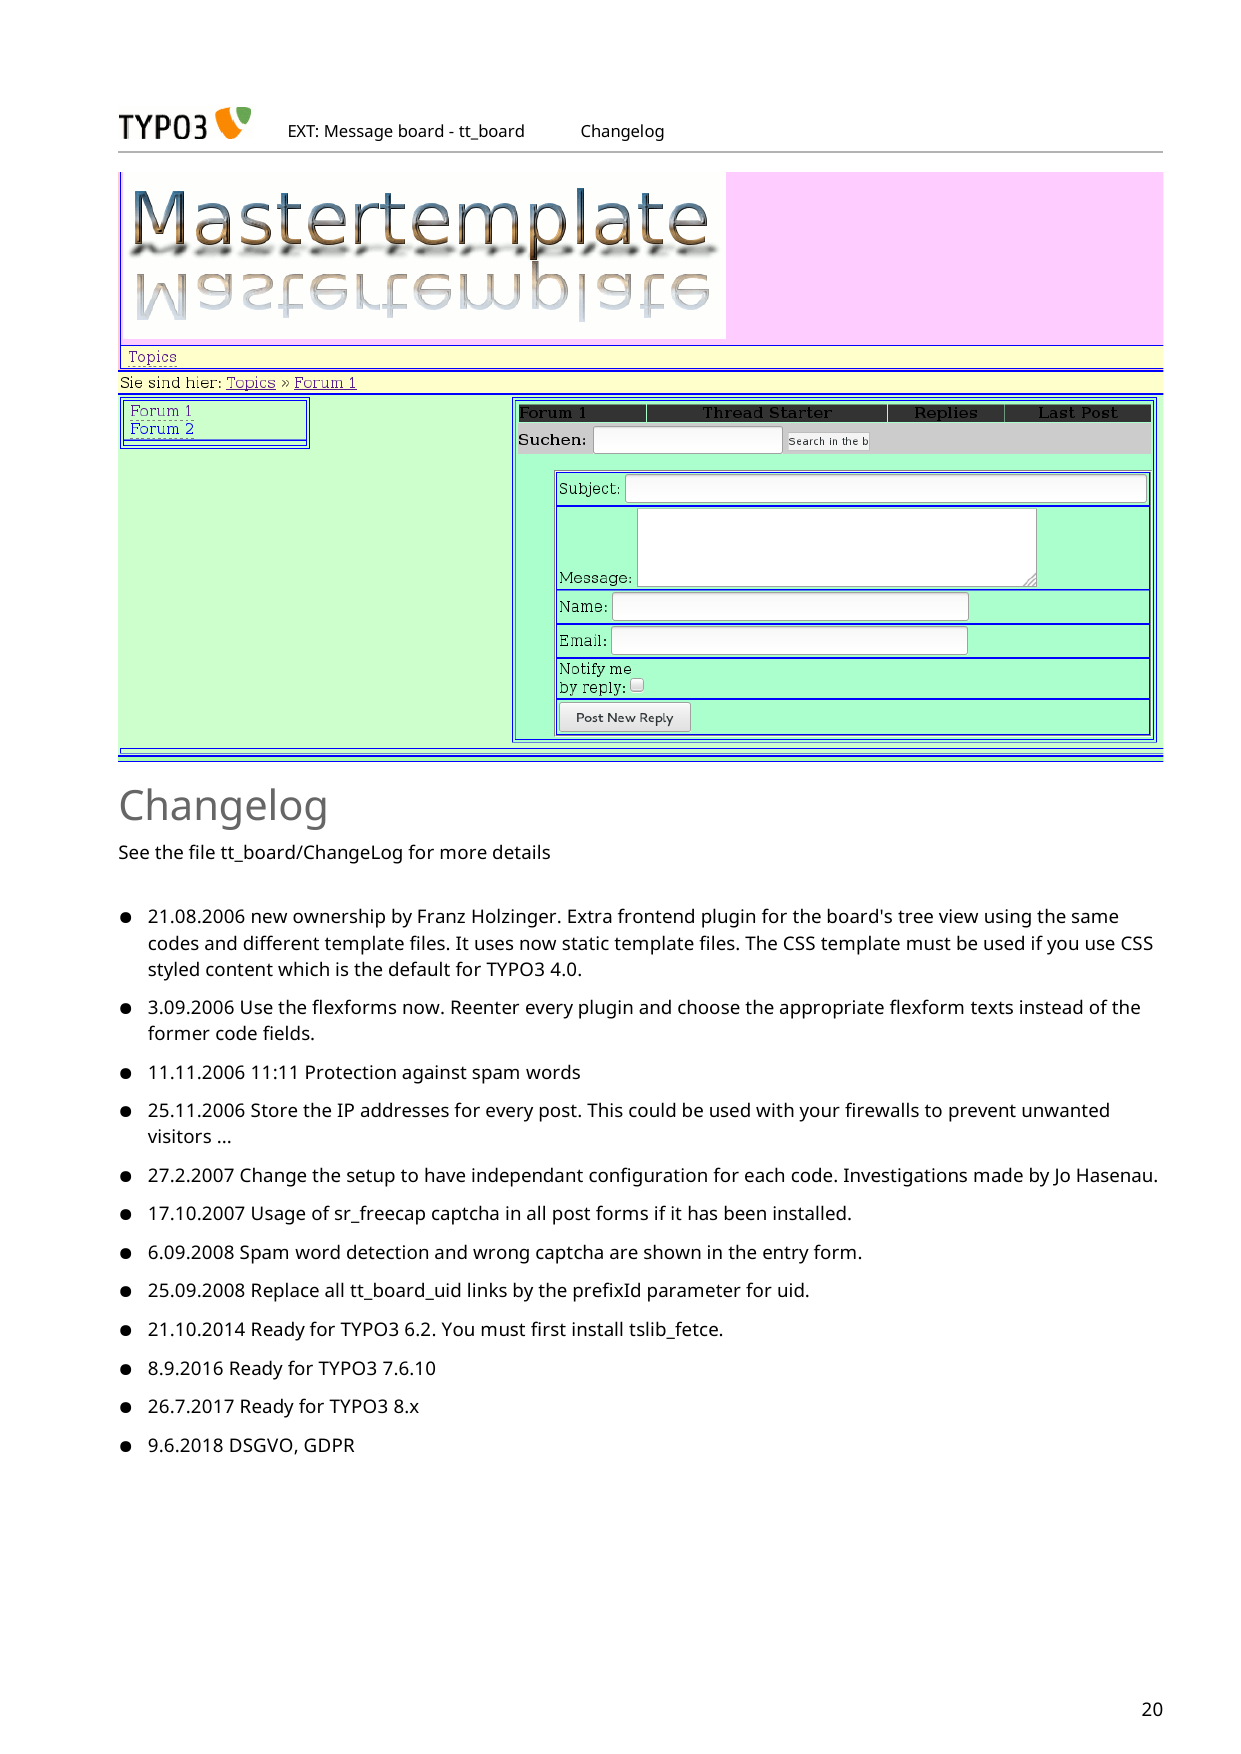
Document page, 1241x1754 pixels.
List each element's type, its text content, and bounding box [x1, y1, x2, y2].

list 9.6.2018 DSGVO, GDPR [118, 1431, 1163, 1457]
picture [118, 106, 254, 139]
list 3.09.2006 Use the flexforms now. Reenter every plugin and choose the appropriate flexform texts instead of the former code fields. [118, 994, 1163, 1046]
list 8.9.2016 Ready for TYPO3 7.6.10 [118, 1354, 1163, 1380]
list 6.09.2008 Spam word detection and wrong captcha are shown in the entry form. [118, 1239, 1163, 1265]
list 17.10.2007 Usage of sr_freecap captcha in all post forms if it has been installed. [118, 1200, 1163, 1226]
list 27.2.2007 Change the setup to have independant configuration for each code. Investigations made by Jo Hasenau. [118, 1162, 1163, 1188]
text See the file tt_board/ChangeLog for more details [118, 839, 1163, 891]
list 25.11.2006 Store the IP addresses for every post. This could be used with your firewalls to prevent unwanted visitors ... [118, 1097, 1163, 1149]
list 21.08.2006 new ownership by Franz Holzinger. Extra frontend plugin for the board's tree view using the same codes and different template files. It uses now static template files. The CSS template must be used if you use CSS styled content which is the default for TYPO3 4.0. [118, 903, 1163, 981]
list 21.10.2014 Ready for TYPO3 6.2. You must first install tslib_fetce. [118, 1316, 1163, 1342]
list 26.7.2017 Ready for TYPO3 8.x [118, 1393, 1163, 1419]
list 11.11.2006 11:11 Protection against spam words [118, 1058, 1163, 1084]
subtitle Changelog [118, 777, 1163, 833]
list 25.09.2008 Replace all tt_board_uid links by the prefixId parameter for uid. [118, 1277, 1163, 1303]
picture [118, 172, 1164, 777]
